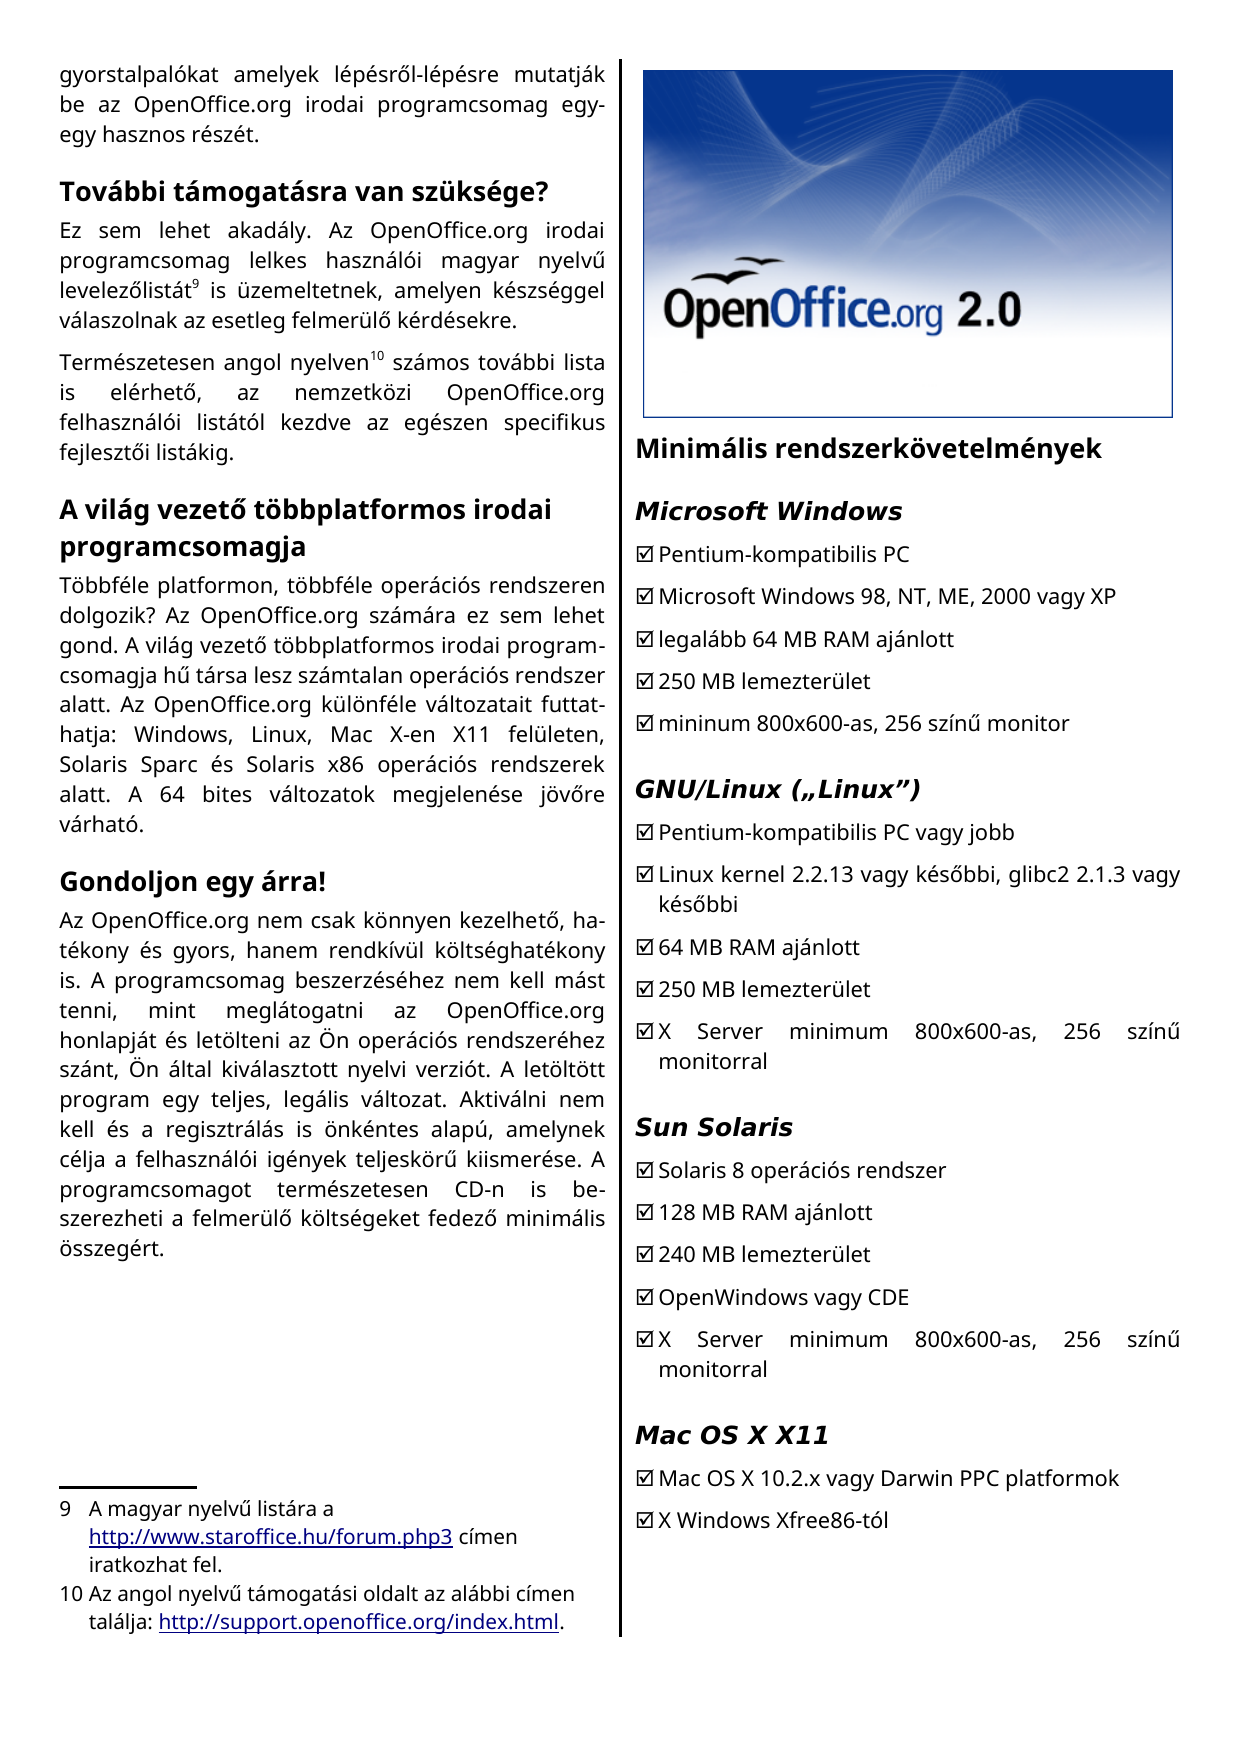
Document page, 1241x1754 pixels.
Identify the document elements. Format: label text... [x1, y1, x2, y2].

list 240 MB lemezterület [635, 1239, 1181, 1269]
subtitle Gondoljon egy árra! [59, 863, 605, 899]
subtitle GNU/Linux („Linux”) [635, 775, 1181, 804]
list Pentium-kompatibilis PC vagy jobb [635, 817, 1181, 847]
list Mac OS X 10.2.x vagy Darwin PPC platformok [635, 1463, 1181, 1492]
list Microsoft Windows 98, NT, ME, 2000 vagy XP [635, 581, 1181, 611]
list X Server minimum 800x600-as, 256 színű monitorral [635, 1324, 1181, 1383]
text gyorstalpalókat amelyek lé­pésről-lépésre mutatják be az OpenOffice.org irodai programcsomag egy-egy hasznos részét. [59, 59, 605, 148]
subtitle Microsoft Windows [635, 497, 1181, 526]
list legalább 64 MB RAM ajánlott [635, 623, 1181, 653]
list X Server minimum 800x600-as, 256 színű monitorral [635, 1016, 1181, 1076]
list mininum 800x600-as, 256 színű monitor [635, 708, 1181, 738]
text Ez sem lehet akadály. Az OpenOffice.org irodai programcsomag lelkes használói magyar nyel­vű levelezőlistát is üzemeltetnek, amelyen készséggel válaszolnak az esetleg felmerülő kérdésekre. [59, 216, 605, 335]
list Linux kernel 2.2.13 vagy későbbi, glibc2 2.1.3 vagy későbbi [635, 859, 1181, 919]
list 250 MB lemezterület [635, 666, 1181, 696]
subtitle Mac OS X X11 [635, 1421, 1181, 1450]
list OpenWindows vagy CDE [635, 1282, 1181, 1311]
list 64 MB RAM ajánlott [635, 931, 1181, 961]
text A magyar nyelvű listára a http://www.staroffice.hu/forum.php3 címen iratkozhat fel. [59, 1494, 605, 1579]
text Az angol nyelvű támogatási oldalt az alábbi címen találja: http://support.openoffice.org/index.html. [59, 1579, 605, 1636]
text Többféle platformon, többféle operációs rend­szeren dolgozik? Az OpenOffice.org számára ez sem lehet gond. A világ vezető többplatformos irodai program­csomagja hű társa lesz számta­lan operációs rendszer alatt. Az OpenOffice.org kü­lönféle változatait futtat­hatja: Windows, Linux, Mac X-en X11 felületen, Solaris Sparc és Solaris x86 operációs rendszerek alatt. A 64 bi­tes változatok megjelenése jövőre várható. [59, 570, 605, 838]
subtitle További támogatásra van szüksége? [59, 173, 605, 209]
list Solaris 8 operációs rendszer [635, 1155, 1181, 1184]
subtitle Minimális rendszerkövetelmények [635, 59, 1181, 466]
subtitle A világ vezető többplatformos irodai programcsomagja [59, 491, 605, 564]
list X Windows Xfree86-tól [635, 1505, 1181, 1535]
text Az OpenOffice.org nem csak könnyen kezelhe­tő, ha­tékony és gyors, hanem rendkívül költ­séghatékony is. A programcsomag beszerzésé­hez nem kell mást tenni, mint meglátogatni az OpenOffice.org honlapját és le­tölteni az Ön operációs rendszeréhez szánt, Ön által kiválasz­tott nyelvi verziót. A letöltött program egy tel­jes, le­gális változat. Aktiválni nem kell és a re­gisztrálás is önkéntes alapú, amelynek célja a felhasz­nálói igények teljeskörű kiismerése. A program­csomagot természetesen CD-n is be­szerezheti a felmerülő költ­ségeket fedező mini­mális össze­gért. [59, 906, 605, 1263]
text Természetesen angol nyelven számos további lista is elérhető, az nemzetközi OpenOffice.org felhasználói listától kezdve az egészen specifi­kus fejlesztői listákig. [59, 347, 605, 466]
picture [643, 70, 1173, 418]
list 250 MB lemezterület [635, 974, 1181, 1003]
subtitle Sun Solaris [635, 1113, 1181, 1142]
list 128 MB RAM ajánlott [635, 1197, 1181, 1227]
list Pentium-kompatibilis PC [635, 539, 1181, 569]
